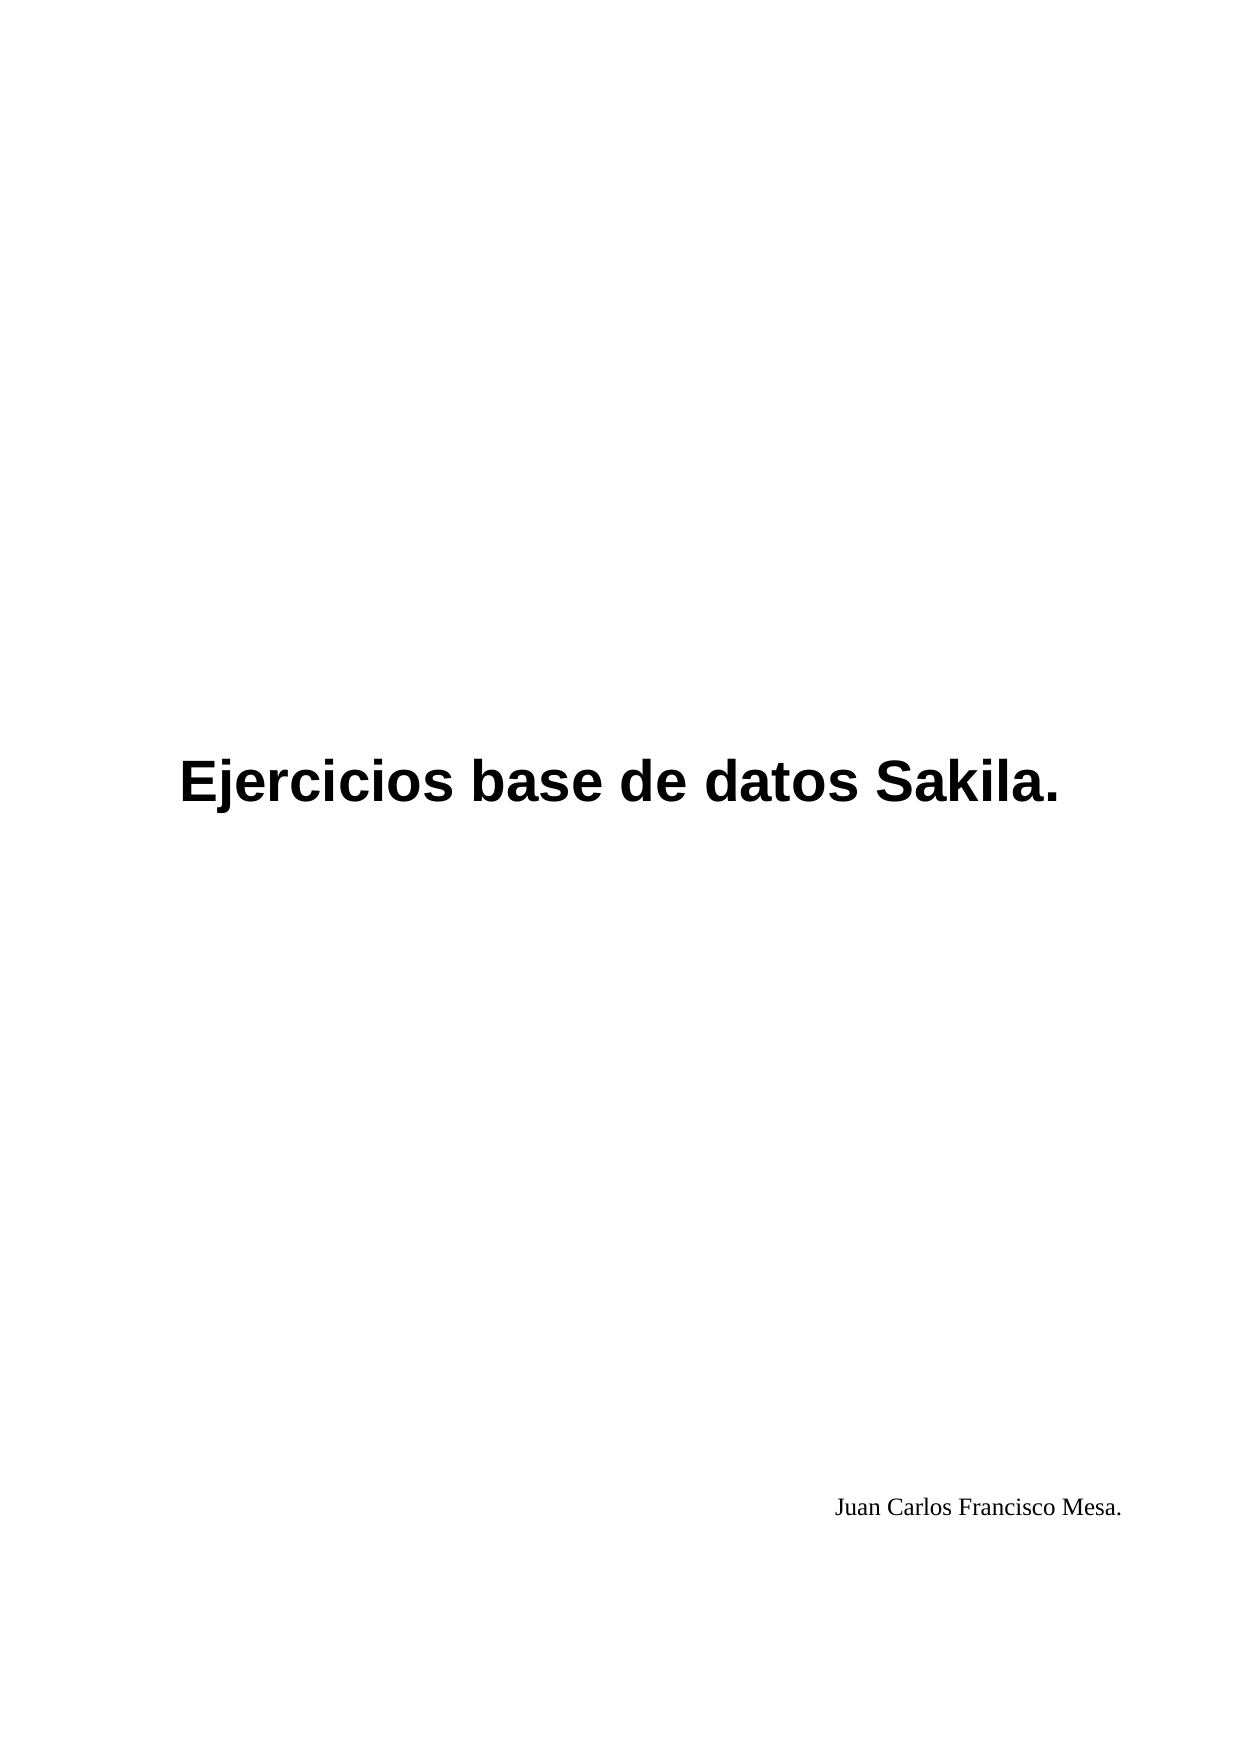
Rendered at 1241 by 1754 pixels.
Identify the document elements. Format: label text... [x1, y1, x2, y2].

title Ejercicios base de datos Sakila. [118, 746, 1122, 813]
text Juan Carlos Francisco Mesa. [118, 1492, 1122, 1521]
